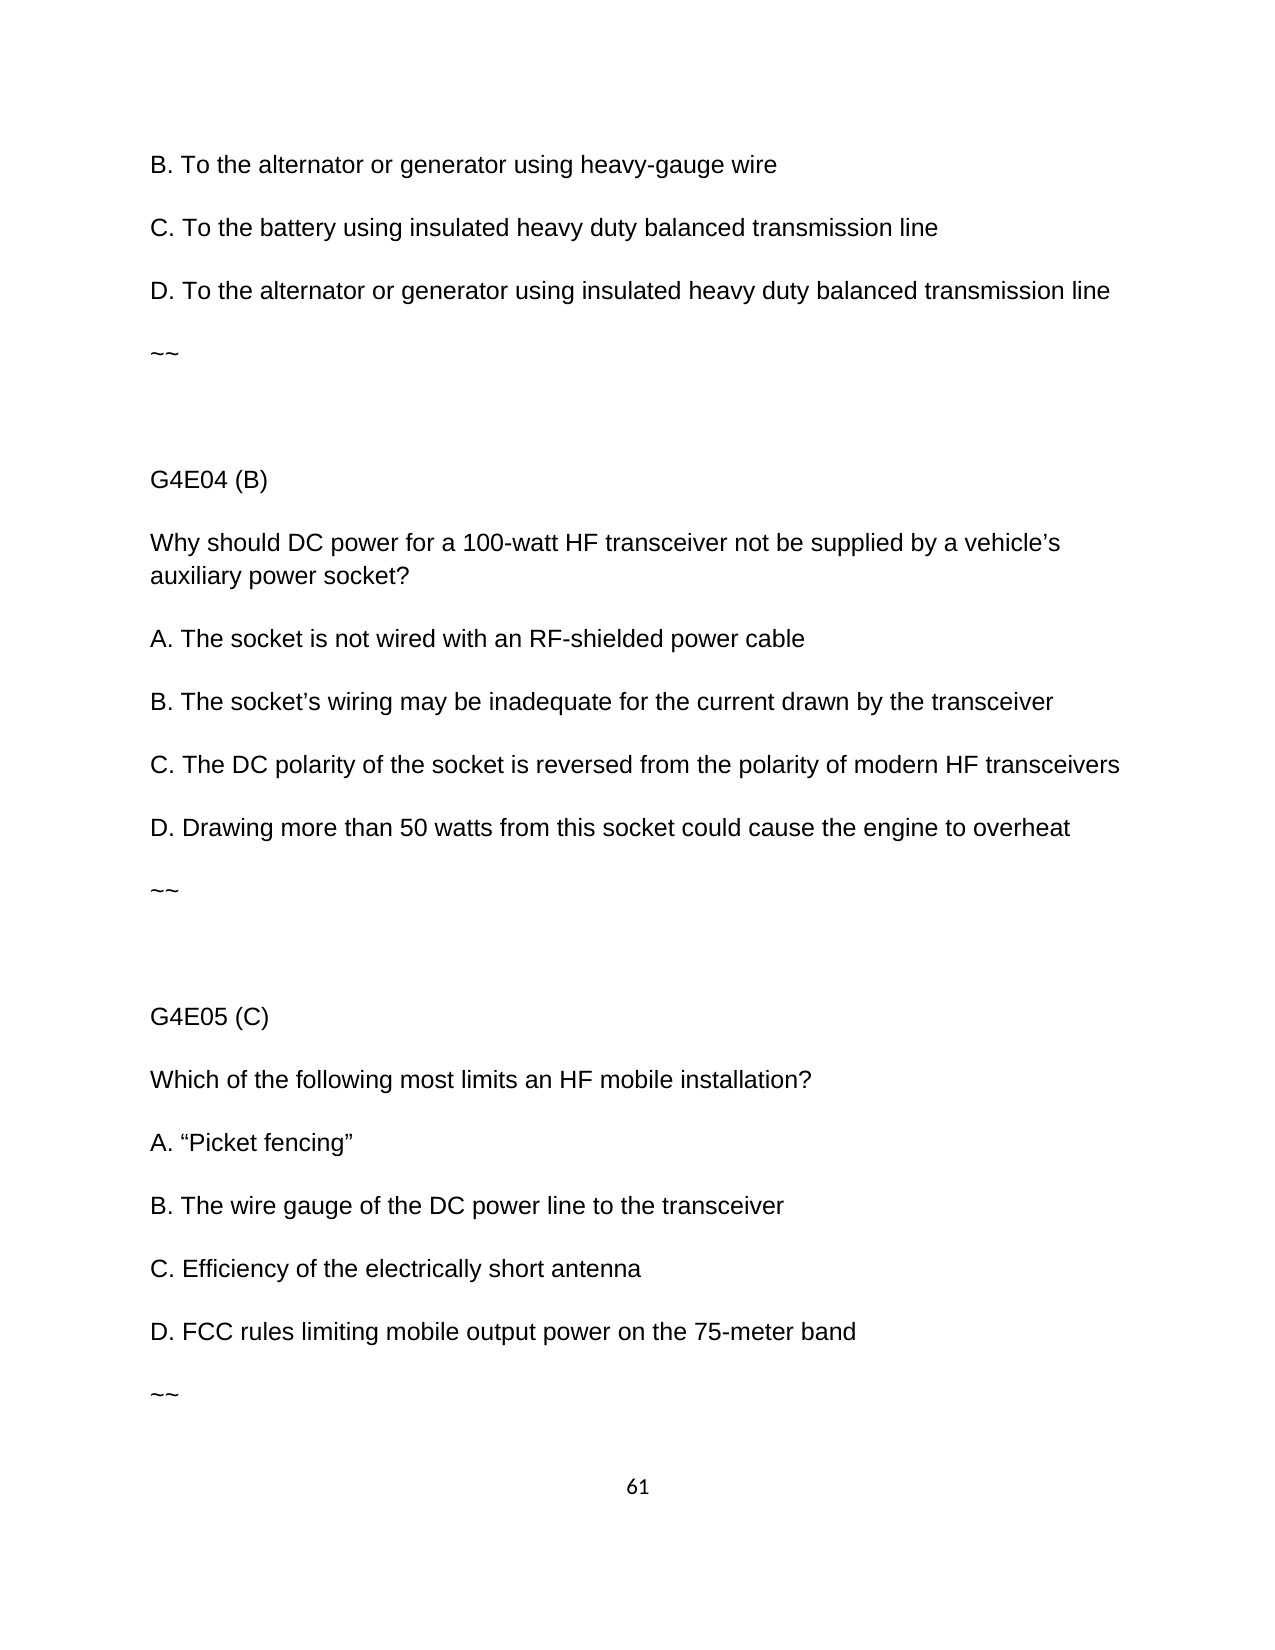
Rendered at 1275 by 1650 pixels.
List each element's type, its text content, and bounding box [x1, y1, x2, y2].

text D. Drawing more than 50 watts from this socket could cause the engine to overheat [150, 813, 1125, 842]
text B. To the alternator or generator using heavy-gauge wire [150, 150, 1125, 179]
text C. Efficiency of the electrically short antenna [150, 1254, 1125, 1283]
text Why should DC power for a 100-watt HF transceiver not be supplied by a vehicle’s auxiliary power socket? [150, 528, 1125, 590]
text G4E04 (B) [150, 465, 1125, 494]
text ~~ [150, 876, 1125, 905]
text D. To the alternator or generator using insulated heavy duty balanced transmission line [150, 276, 1125, 305]
text A. “Picket fencing” [150, 1128, 1125, 1157]
text C. To the battery using insulated heavy duty balanced transmission line [150, 213, 1125, 242]
text Which of the following most limits an HF mobile installation? [150, 1065, 1125, 1094]
text C. The DC polarity of the socket is reversed from the polarity of modern HF transceivers [150, 750, 1125, 779]
text ~~ [150, 339, 1125, 368]
text D. FCC rules limiting mobile output power on the 75-meter band [150, 1317, 1125, 1346]
text G4E05 (C) [150, 1002, 1125, 1031]
text B. The socket’s wiring may be inadequate for the current drawn by the transceiver [150, 687, 1125, 716]
text ~~ [150, 1380, 1125, 1409]
text B. The wire gauge of the DC power line to the transceiver [150, 1191, 1125, 1220]
text A. The socket is not wired with an RF-shielded power cable [150, 624, 1125, 653]
